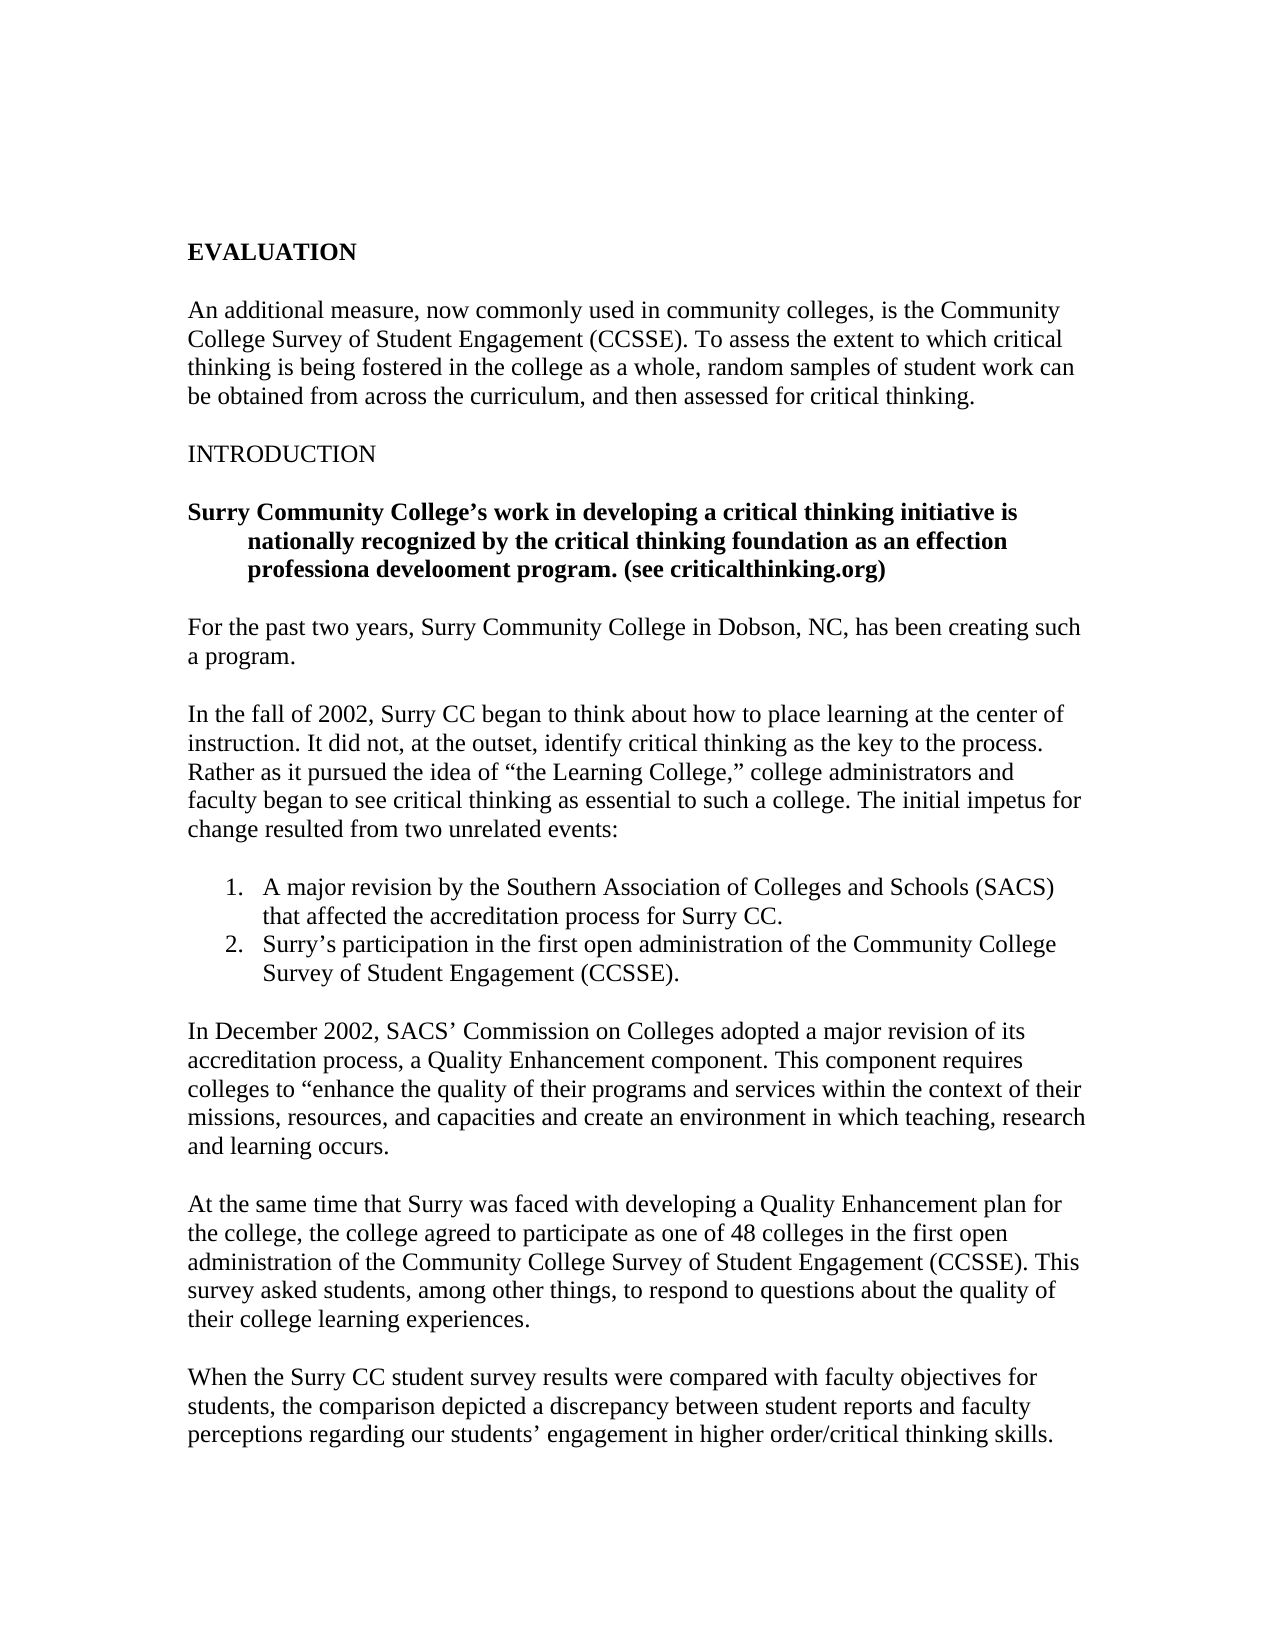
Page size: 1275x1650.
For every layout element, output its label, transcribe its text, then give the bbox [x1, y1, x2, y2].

list Surry’s participation in the first open administration of the Community College Survey of Student Engagement (CCSSE). [225, 929, 1087, 987]
list A major revision by the Southern Association of Colleges and Schools (SACS) that affected the accreditation process for Surry CC. [225, 872, 1087, 929]
text In the fall of 2002, Surry CC began to think about how to place learning at the center of instruction. It did not, at the outset, identify critical thinking as the key to the process. Rather as it pursued the idea of “the Learning College,” college administrators and faculty began to see critical thinking as essential to such a college. The initial impetus for change resulted from two unrelated events: [187, 699, 1087, 843]
text When the Surry CC student survey results were compared with faculty objectives for students, the comparison depicted a discrepancy between student reports and faculty perceptions regarding our students’ engagement in higher order/critical thinking skills. [187, 1362, 1087, 1448]
text In December 2002, SACS’ Commission on Colleges adopted a major revision of its accreditation process, a Quality Enhancement component. This component requires colleges to “enhance the quality of their programs and services within the context of their missions, resources, and capacities and create an environment in which teaching, research and learning occurs. [187, 1016, 1087, 1160]
text At the same time that Surry was faced with developing a Quality Enhancement plan for the college, the college agreed to participate as one of 48 colleges in the first open administration of the Community College Survey of Student Engagement (CCSSE). This survey asked students, among other things, to respond to questions about the quality of their college learning experiences. [187, 1189, 1087, 1333]
subtitle Surry Community College’s work in developing a critical thinking initiative is nationally recognized by the critical thinking foundation as an effection professiona develooment program. (see criticalthinking.org) [187, 497, 1087, 583]
text For the past two years, Surry Community College in Dobson, NC, has been creating such a program. [187, 612, 1087, 670]
text EVALUATION [187, 237, 1087, 266]
text INTRODUCTION [187, 439, 1087, 468]
text An additional measure, now commonly used in community colleges, is the Community College Survey of Student Engagement (CCSSE). To assess the extent to which critical thinking is being fostered in the college as a whole, random samples of student work can be obtained from across the curriculum, and then assessed for critical thinking. [187, 295, 1087, 410]
